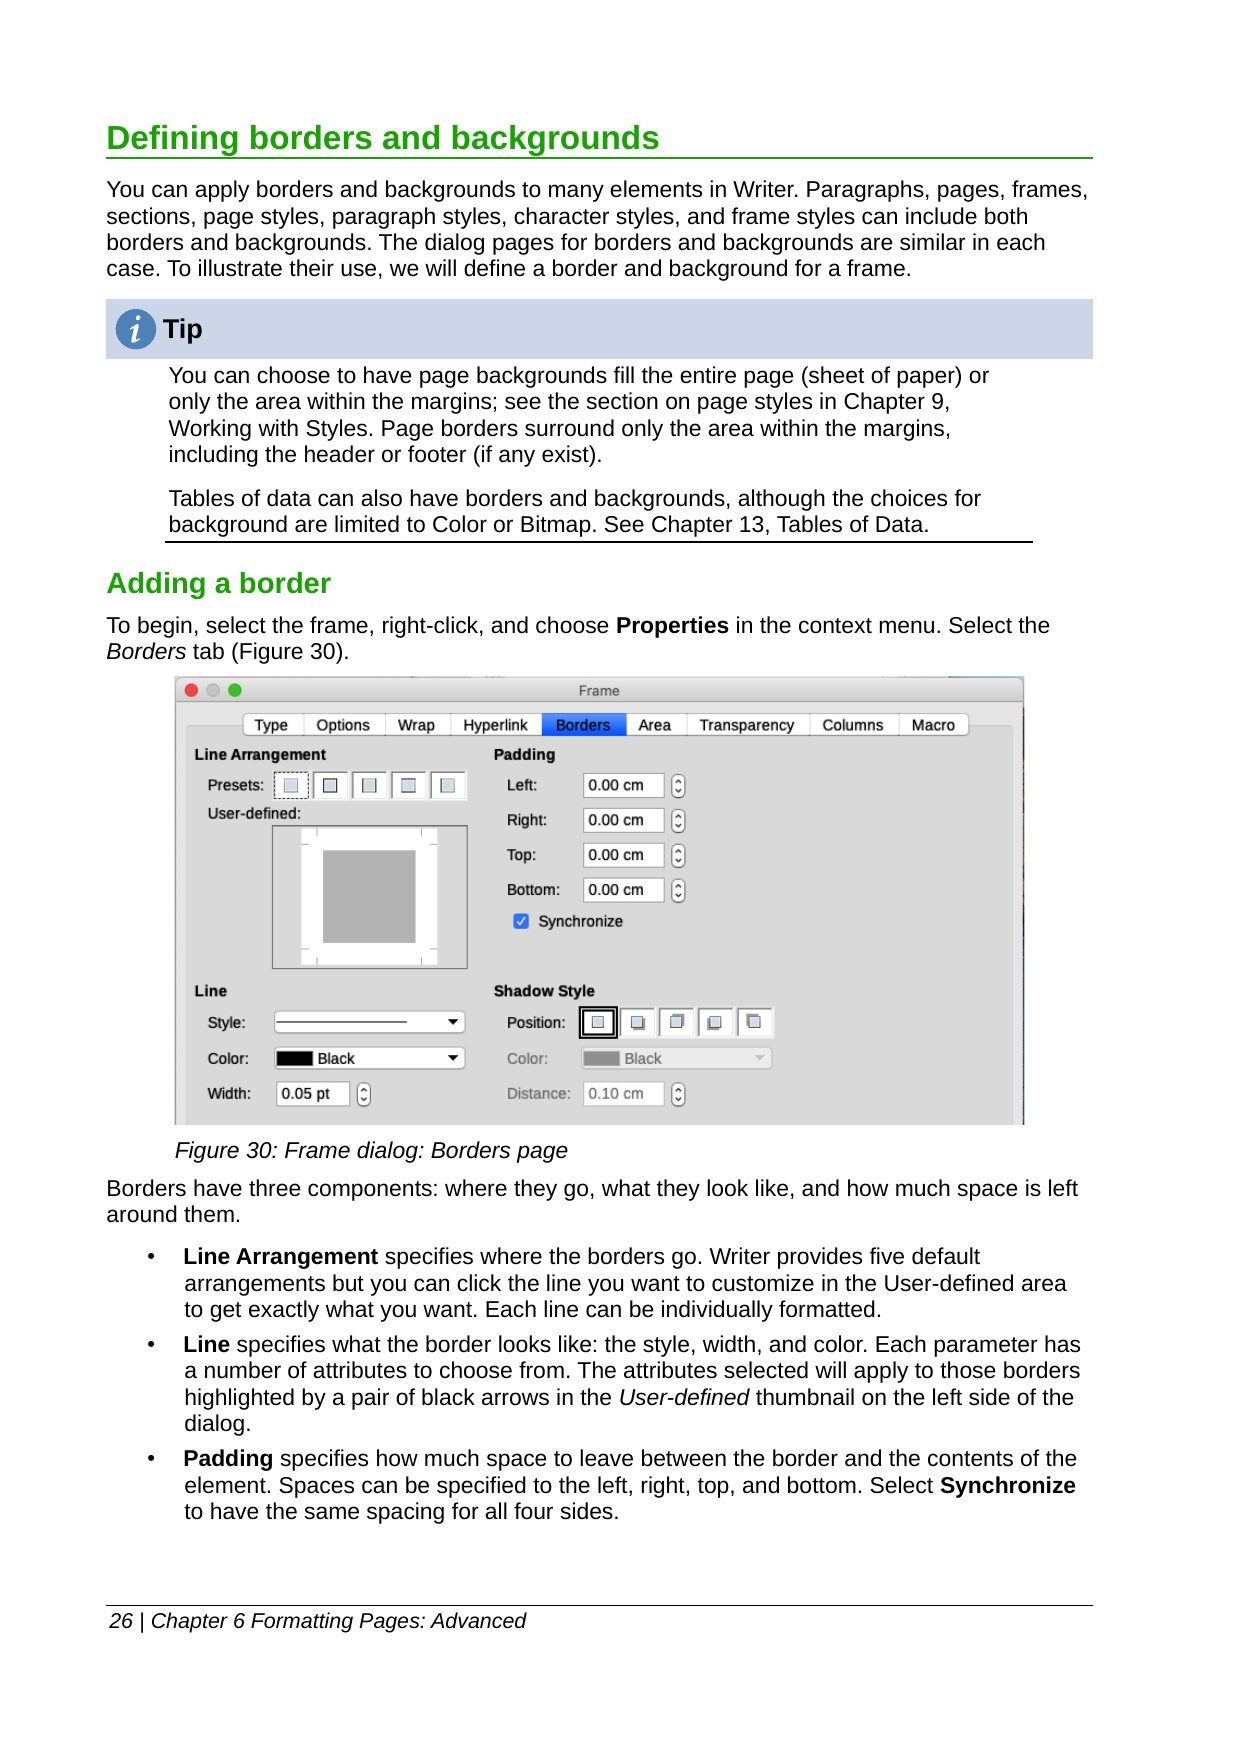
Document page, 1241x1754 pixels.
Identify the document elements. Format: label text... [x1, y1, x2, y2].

list Line specifies what the border looks like: the style, width, and color. Each parameter has a number of attributes to choose from. The attributes selected will apply to those borders highlighted by a pair of black arrows in the User-defined thumbnail on the left side of the dialog. [144, 1328, 1093, 1436]
list To begin, select the frame, right-click, and choose Properties in the context menu. Select the Borders tab (Figure 30). [106, 612, 1093, 664]
list Line Arrangement specifies where the borders go. Writer provides five default arrangements but you can click the line you want to customize in the User-defined area to get exactly what you want. Each line can be individually formatted. [144, 1240, 1093, 1322]
text Tables of data can also have borders and backgrounds, although the choices for background are limited to Color or Bitmap. See Chapter 13, Tables of Data. [165, 482, 1033, 541]
list Borders have three components: where they go, what they look like, and how much space is left around them. [106, 1175, 1093, 1228]
picture [174, 676, 1025, 1125]
list Padding specifies how much space to leave between the border and the contents of the element. Spaces can be specified to the left, right, top, and bottom. Select Synchronize to have the same spacing for all four sides. [144, 1442, 1093, 1527]
text Figure 30: Frame dialog: Borders page [174, 1137, 1024, 1163]
subtitle Tip [106, 299, 1093, 359]
subtitle Defining borders and backgrounds [106, 118, 1093, 157]
text You can choose to have page backgrounds fill the entire page (sheet of paper) or only the area within the margins; see the section on page styles in Chapter 9, Working with Styles. Page borders surround only the area within the margins, including the header or footer (if any exist). [165, 359, 1033, 467]
subtitle Adding a border [106, 566, 1093, 600]
text You can apply borders and backgrounds to many elements in Writer. Paragraphs, pages, frames, sections, page styles, paragraph styles, character styles, and frame styles can include both borders and backgrounds. The dialog pages for borders and backgrounds are similar in each case. To illustrate their use, we will define a border and background for a frame. [106, 176, 1093, 282]
